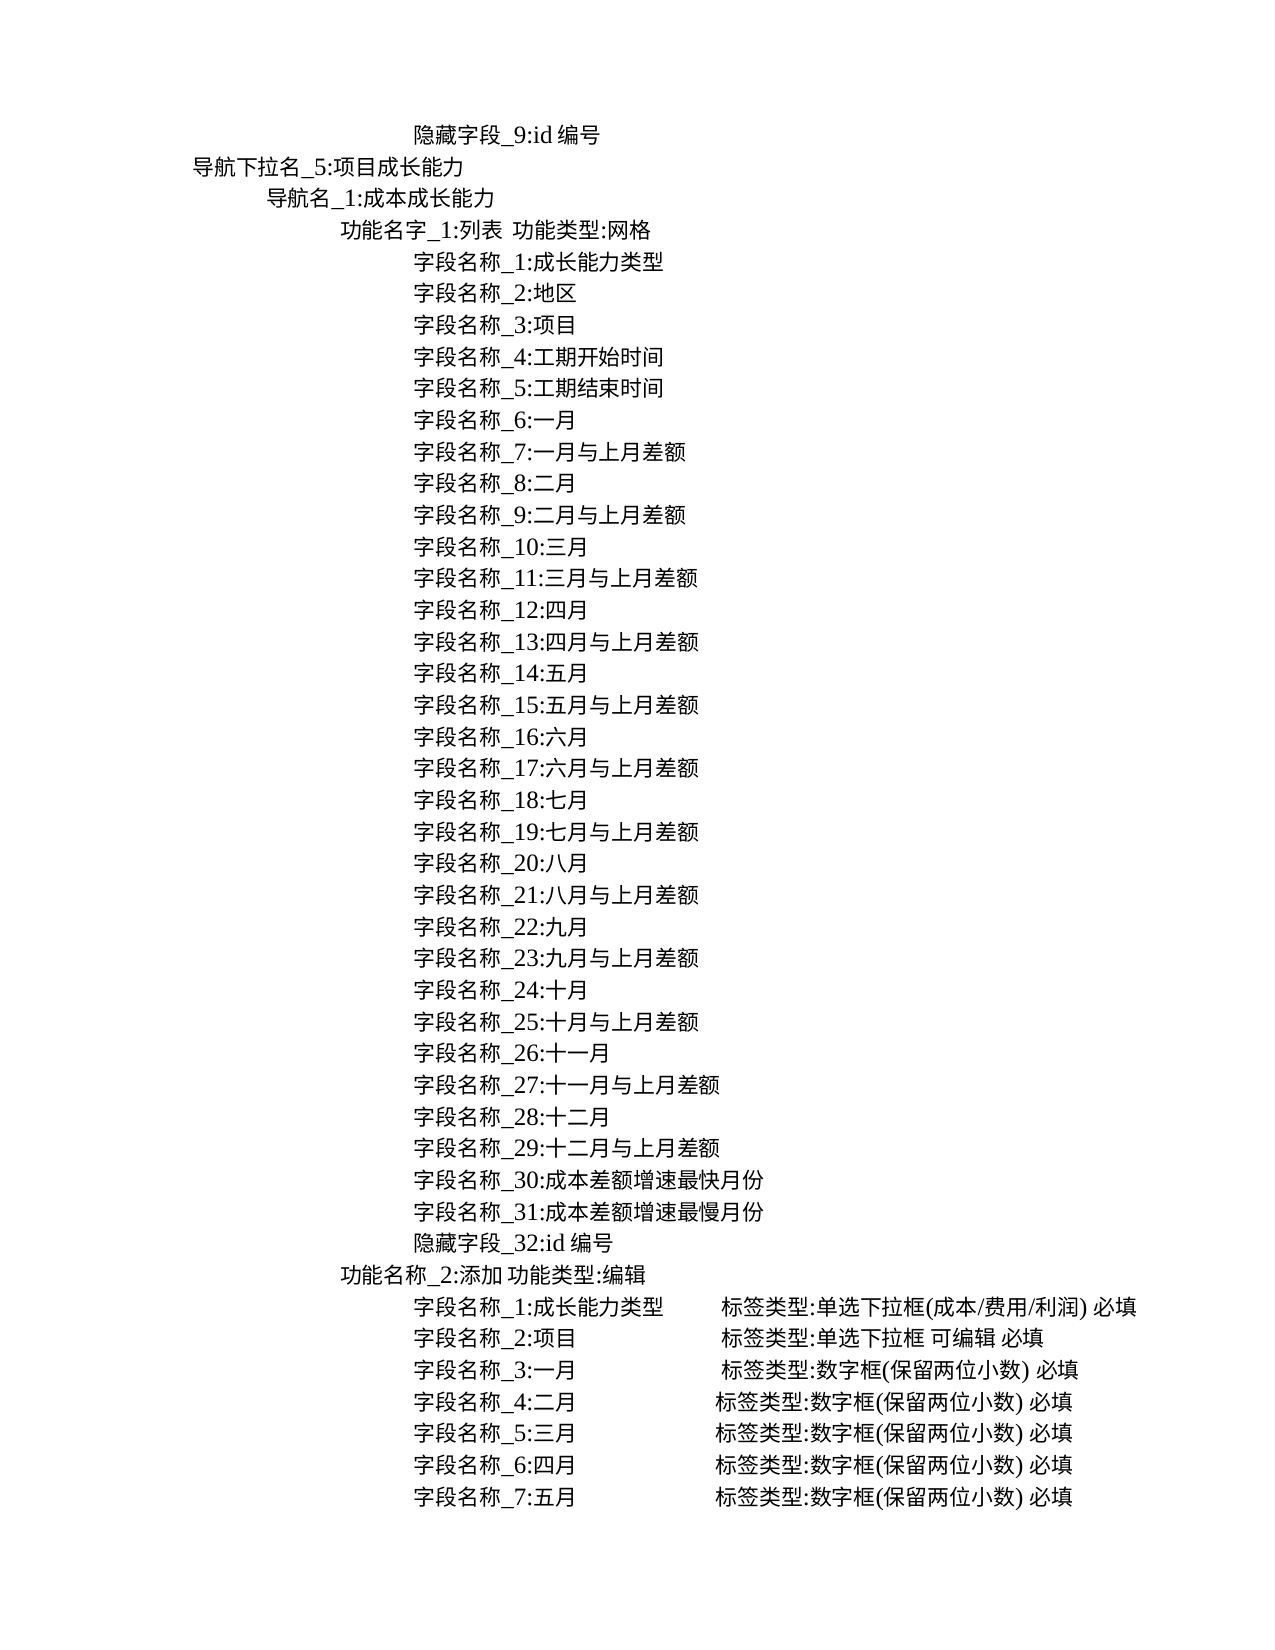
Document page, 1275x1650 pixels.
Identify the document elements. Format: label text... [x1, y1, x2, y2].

text 字段名称_4:工期开始时间 [118, 340, 1157, 371]
text 隐藏字段_9:id编号 [118, 118, 1157, 150]
text 字段名称_5:三月 标签类型:数字框(保留两位小数) 必填 [118, 1416, 1157, 1448]
text 字段名称_31:成本差额增速最慢月份 [118, 1195, 1157, 1226]
text 字段名称_7:一月与上月差额 [118, 435, 1157, 466]
text 字段名称_26:十一月 [118, 1036, 1157, 1068]
text 字段名称_21:八月与上月差额 [118, 878, 1157, 910]
text 字段名称_15:五月与上月差额 [118, 688, 1157, 720]
text 功能名称_2:添加 功能类型:编辑 [118, 1258, 1157, 1290]
text 字段名称_1:成长能力类型 [118, 245, 1157, 276]
text 字段名称_7:五月 标签类型:数字框(保留两位小数) 必填 [118, 1480, 1157, 1511]
text 字段名称_27:十一月与上月差额 [118, 1068, 1157, 1100]
text 字段名称_6:四月 标签类型:数字框(保留两位小数) 必填 [118, 1448, 1157, 1480]
text 功能名字_1:列表 功能类型:网格 [118, 213, 1157, 245]
text 字段名称_9:二月与上月差额 [118, 498, 1157, 530]
text 字段名称_16:六月 [118, 720, 1157, 751]
text 字段名称_28:十二月 [118, 1100, 1157, 1131]
text 字段名称_2:项目 标签类型:单选下拉框 可编辑 必填 [118, 1321, 1157, 1353]
text 字段名称_13:四月与上月差额 [118, 625, 1157, 656]
text 字段名称_23:九月与上月差额 [118, 941, 1157, 973]
text 字段名称_11:三月与上月差额 [118, 561, 1157, 593]
text 字段名称_3:项目 [118, 308, 1157, 340]
text 字段名称_5:工期结束时间 [118, 371, 1157, 403]
text 字段名称_22:九月 [118, 910, 1157, 941]
text 字段名称_3:一月 标签类型:数字框(保留两位小数) 必填 [118, 1353, 1157, 1385]
text 导航名_1:成本成长能力 [118, 181, 1157, 213]
text 字段名称_17:六月与上月差额 [118, 751, 1157, 783]
text 字段名称_30:成本差额增速最快月份 [118, 1163, 1157, 1195]
text 隐藏字段_32:id编号 [118, 1226, 1157, 1258]
text 字段名称_29:十二月与上月差额 [118, 1131, 1157, 1163]
text 字段名称_2:地区 [118, 276, 1157, 308]
text 字段名称_1:成长能力类型 标签类型:单选下拉框(成本/费用/利润) 必填 [118, 1290, 1157, 1321]
text 字段名称_8:二月 [118, 466, 1157, 498]
text 字段名称_25:十月与上月差额 [118, 1005, 1157, 1036]
text 导航下拉名_5:项目成长能力 [118, 150, 1157, 181]
text 字段名称_19:七月与上月差额 [118, 815, 1157, 846]
text 字段名称_12:四月 [118, 593, 1157, 625]
text 字段名称_6:一月 [118, 403, 1157, 435]
text 字段名称_14:五月 [118, 656, 1157, 688]
text 字段名称_10:三月 [118, 530, 1157, 561]
text 字段名称_4:二月 标签类型:数字框(保留两位小数) 必填 [118, 1385, 1157, 1416]
text 字段名称_18:七月 [118, 783, 1157, 815]
text 字段名称_24:十月 [118, 973, 1157, 1005]
text 字段名称_20:八月 [118, 846, 1157, 878]
